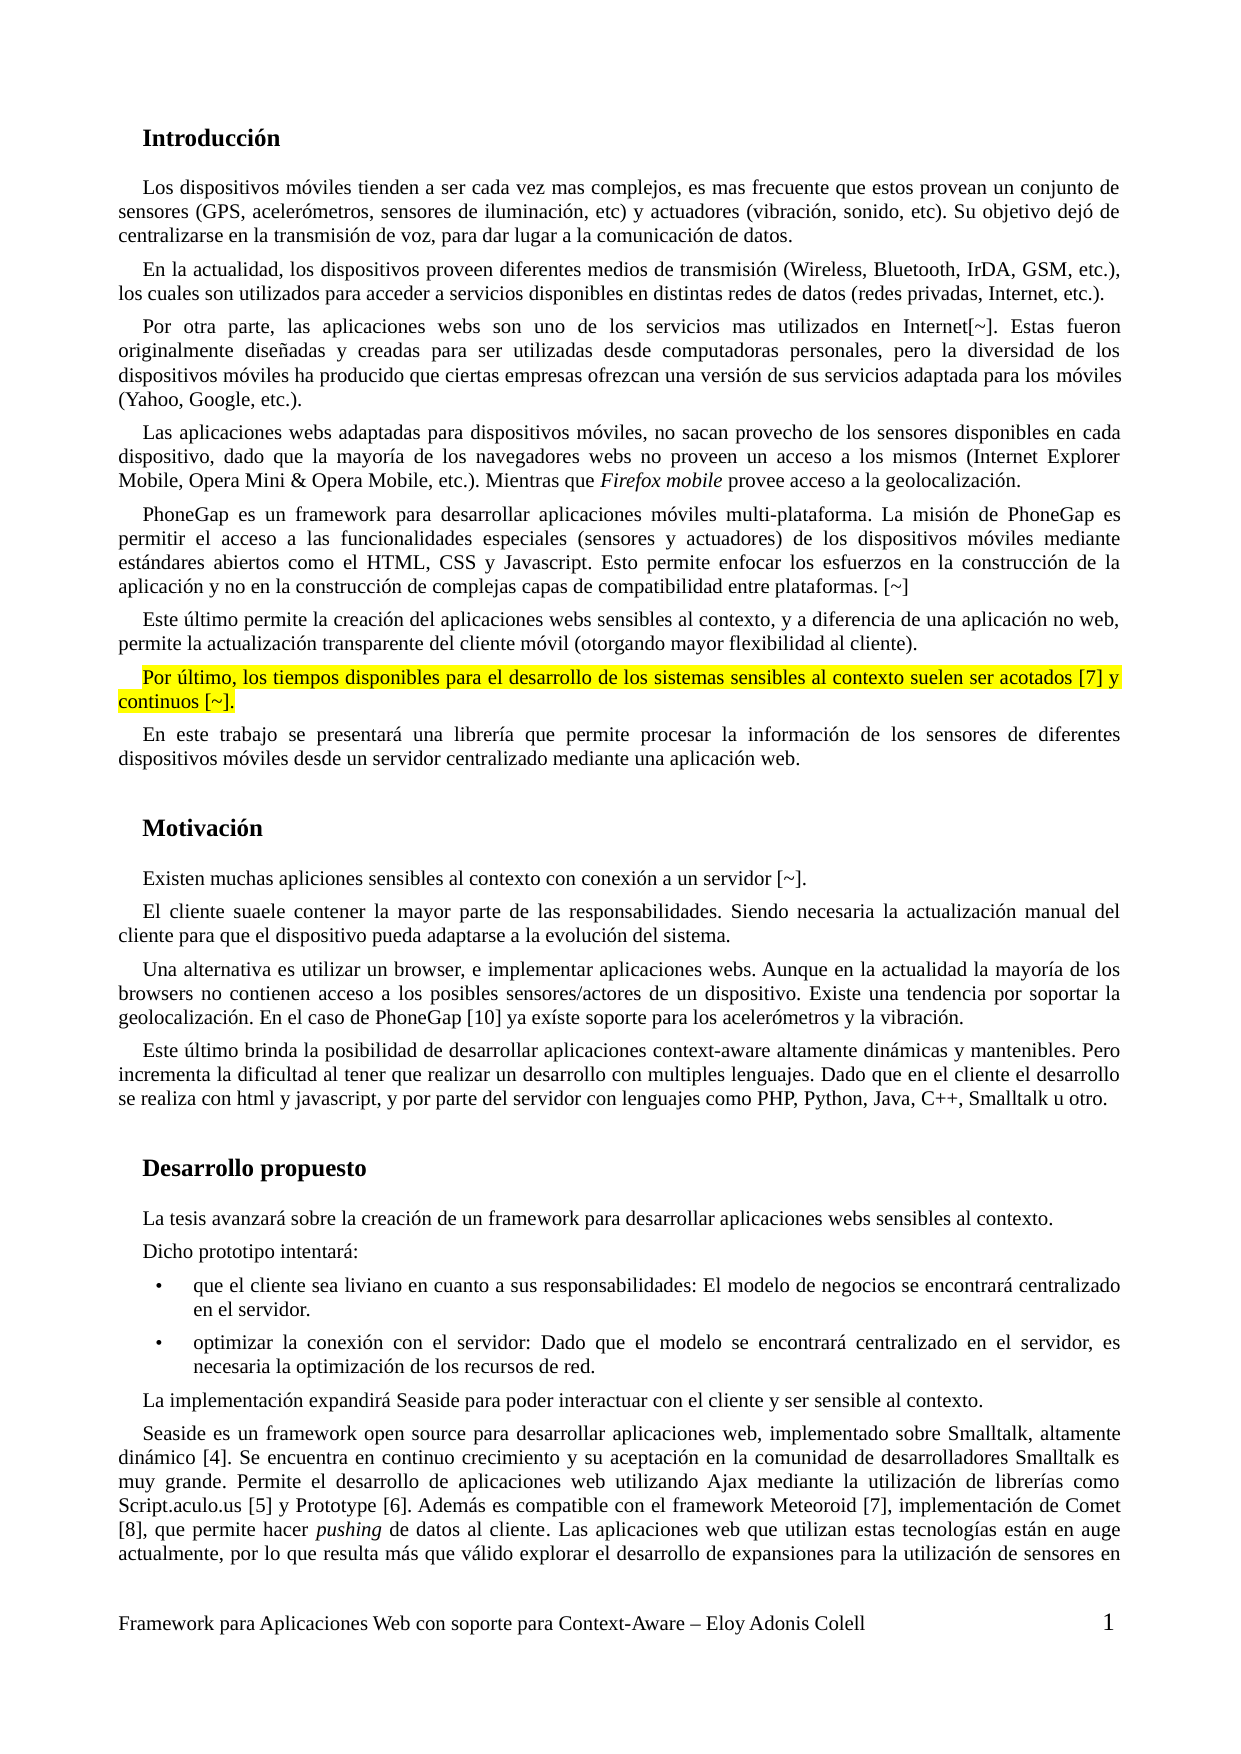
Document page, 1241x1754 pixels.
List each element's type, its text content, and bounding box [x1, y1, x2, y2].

text La tesis avanzará sobre la creación de un framework para desarrollar aplicaciones webs sensibles al contexto. [118, 1206, 1122, 1230]
text Las aplicaciones webs adaptadas para dispositivos móviles, no sacan provecho de los sensores disponibles en cada dispositivo, dado que la mayoría de los navegadores webs no proveen un acceso a los mismos (Internet Explorer Mobile, Opera Mini & Opera Mobile, etc.). Mientras que Firefox mobile provee acceso a la geolocalización. [118, 420, 1122, 492]
text Por otra parte, las aplicaciones webs son uno de los servicios mas utilizados en Internet[~]. Estas fueron originalmente diseñadas y creadas para ser utilizadas desde computadoras personales, pero la diversidad de los dispositivos móviles ha producido que ciertas empresas ofrezcan una versión de sus servicios adaptada para los móviles (Yahoo, Google, etc.). [118, 314, 1122, 411]
text En este trabajo se presentará una librería que permite procesar la información de los sensores de diferentes dispositivos móviles desde un servidor centralizado mediante una aplicación web. [118, 722, 1122, 770]
text PhoneGap es un framework para desarrollar aplicaciones móviles multi-plataforma. La misión de PhoneGap es permitir el acceso a las funcionalidades especiales (sensores y actuadores) de los dispositivos móviles mediante estándares abiertos como el HTML, CSS y Javascript. Esto permite enfocar los esfuerzos en la construcción de la aplicación y no en la construcción de complejas capas de compatibilidad entre plataformas. [~] [118, 502, 1122, 598]
text Este último permite la creación del aplicaciones webs sensibles al contexto, y a diferencia de una aplicación no web, permite la actualización transparente del cliente móvil (otorgando mayor flexibilidad al cliente). [118, 607, 1122, 655]
list que el cliente sea liviano en cuanto a sus responsabilidades: El modelo de negocios se encontrará centralizado en el servidor. [156, 1272, 1122, 1321]
text Este último brinda la posibilidad de desarrollar aplicaciones context-aware altamente dinámicas y mantenibles. Pero incrementa la dificultad al tener que realizar un desarrollo con multiples lenguajes. Dado que en el cliente el desarrollo se realiza con html y javascript, y por parte del servidor con lenguajes como PHP, Python, Java, C++, Smalltalk u otro. [118, 1038, 1122, 1110]
text La implementación expandirá Seaside para poder interactuar con el cliente y ser sensible al contexto. [118, 1387, 1122, 1412]
text El cliente suaele contener la mayor parte de las responsabilidades. Siendo necesaria la actualización manual del cliente para que el dispositivo pueda adaptarse a la evolución del sistema. [118, 899, 1122, 947]
text Seaside es un framework open source para desarrollar aplicaciones web, implementado sobre Smalltalk, altamente dinámico [4]. Se encuentra en continuo crecimiento y su aceptación en la comunidad de desarrolladores Smalltalk es muy grande. Permite el desarrollo de aplicaciones web utilizando Ajax mediante la utilización de librerías como Script.aculo.us [5] y Prototype [6]. Además es compatible con el framework Meteoroid [7], implementación de Comet [8], que permite hacer pushing de datos al cliente. Las aplicaciones web que utilizan estas tecnologías están en auge actualmente, por lo que resulta más que válido explorar el desarrollo de expansiones para la utilización de sensores en [118, 1421, 1122, 1565]
text Motivación [118, 813, 1122, 842]
text Existen muchas apliciones sensibles al contexto con conexión a un servidor [~]. [118, 866, 1122, 890]
list optimizar la conexión con el servidor: Dado que el modelo se encontrará centralizado en el servidor, es necesaria la optimización de los recursos de red. [156, 1330, 1122, 1378]
text Dicho prototipo intentará: [118, 1239, 1122, 1263]
text Una alternativa es utilizar un browser, e implementar aplicaciones webs. Aunque en la actualidad la mayoría de los browsers no contienen acceso a los posibles sensores/actores de un dispositivo. Existe una tendencia por soportar la geolocalización. En el caso de PhoneGap [10] ya exíste soporte para los acelerómetros y la vibración. [118, 957, 1122, 1029]
text Introducción [118, 123, 1122, 152]
text Desarrollo propuesto [118, 1153, 1122, 1182]
text Los dispositivos móviles tienden a ser cada vez mas complejos, es mas frecuente que estos provean un conjunto de sensores (GPS, acelerómetros, sensores de iluminación, etc) y actuadores (vibración, sonido, etc). Su objetivo dejó de centralizarse en la transmisión de voz, para dar lugar a la comunicación de datos. [118, 175, 1122, 247]
text En la actualidad, los dispositivos proveen diferentes medios de transmisión (Wireless, Bluetooth, IrDA, GSM, etc.), los cuales son utilizados para acceder a servicios disponibles en distintas redes de datos (redes privadas, Internet, etc.). [118, 257, 1122, 305]
text Por último, los tiempos disponibles para el desarrollo de los sistemas sensibles al contexto suelen ser acotados [7] y continuos [~]. [118, 665, 1122, 713]
